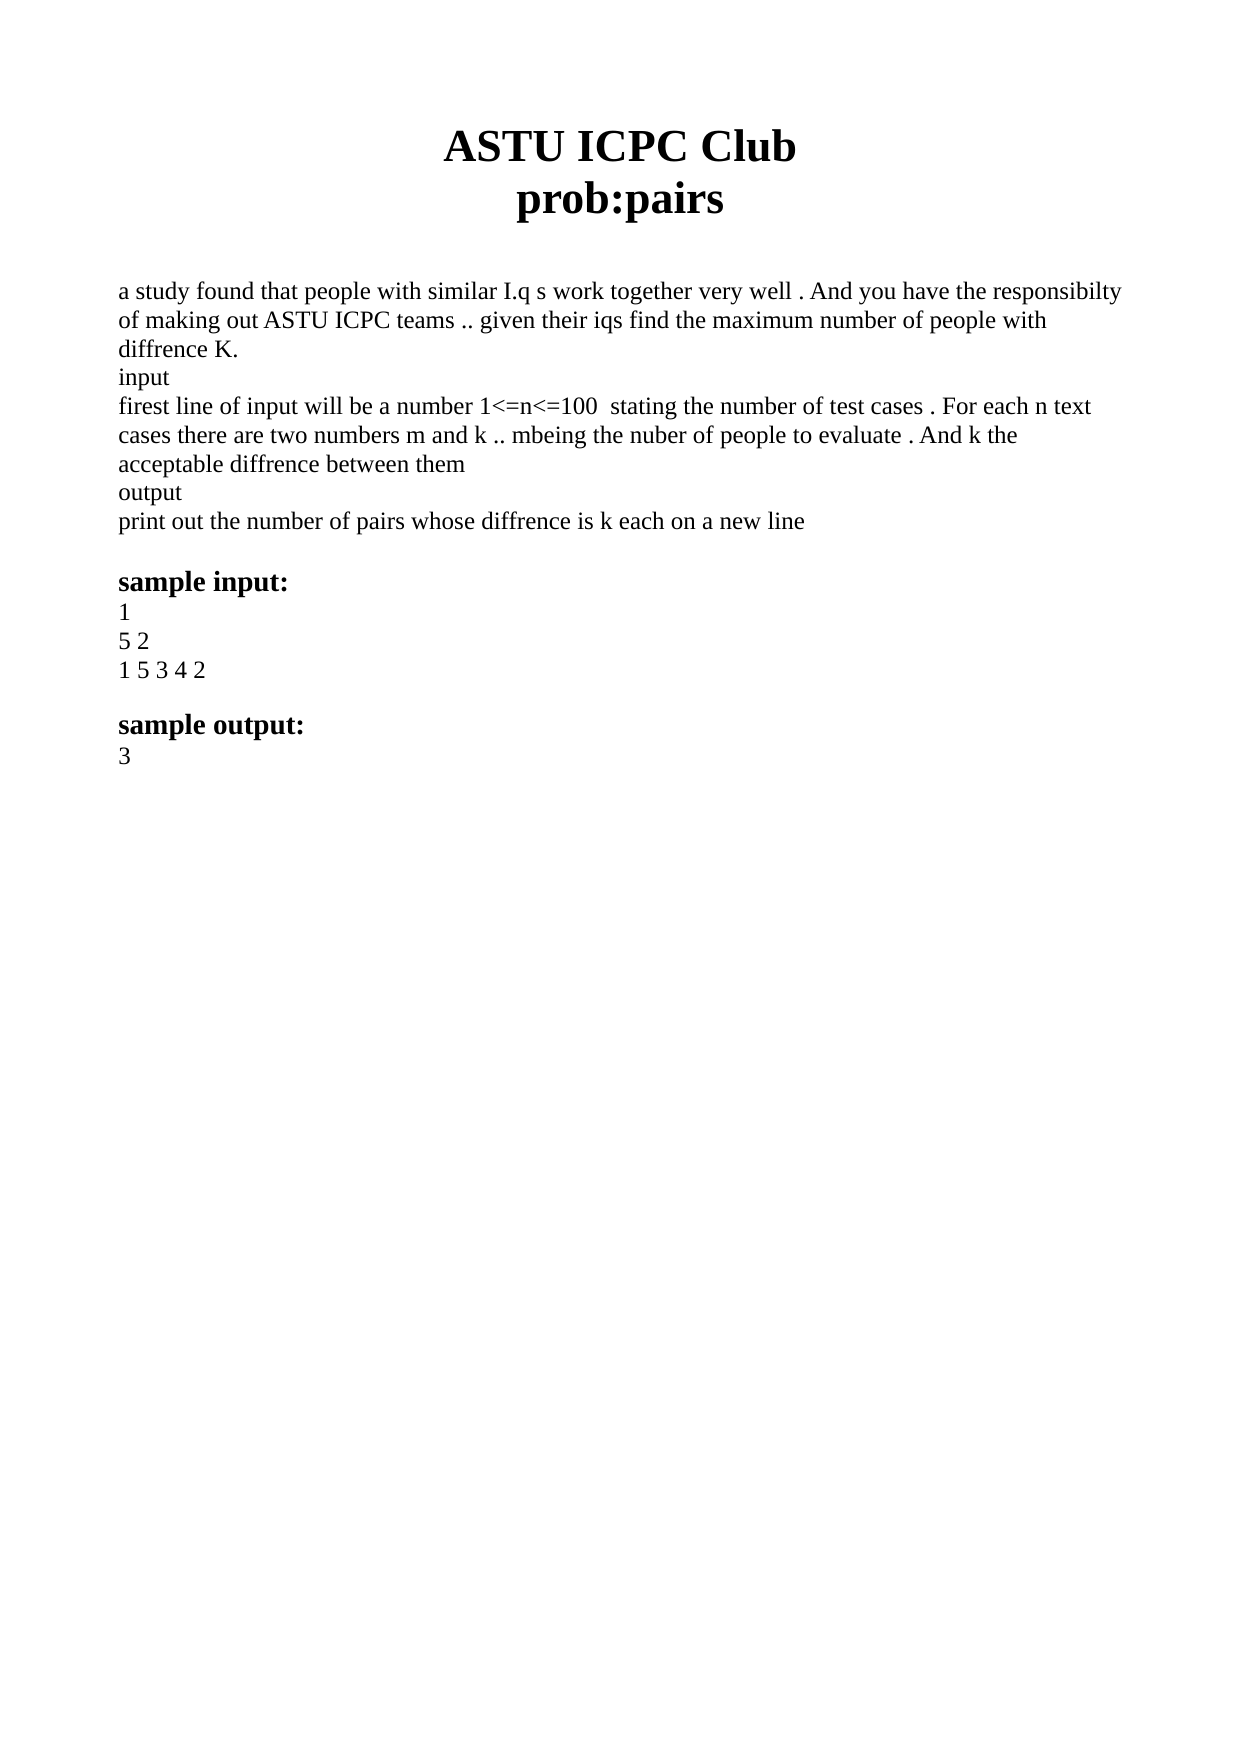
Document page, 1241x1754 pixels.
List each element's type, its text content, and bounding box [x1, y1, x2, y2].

text prob:pairs [118, 171, 1122, 223]
text print out the number of pairs whose diffrence is k each on a new line [118, 506, 1122, 535]
text ASTU ICPC Club [118, 118, 1122, 171]
text firest line of input will be a number 1<=n<=100 stating the number of test cases . For each n text cases there are two numbers m and k .. mbeing the nuber of people to evaluate . And k the acceptable diffrence between them [118, 391, 1122, 477]
text 3 [118, 741, 1122, 769]
text sample input: [118, 564, 1122, 597]
text sample output: [118, 707, 1122, 741]
text input [118, 362, 1122, 391]
text a study found that people with similar I.q s work together very well . And you have the responsibilty of making out ASTU ICPC teams .. given their iqs find the maximum number of people with diffrence K. [118, 276, 1122, 362]
text output [118, 477, 1122, 506]
text 1 [118, 597, 1122, 626]
text 1 5 3 4 2 [118, 655, 1122, 683]
text 5 2 [118, 626, 1122, 655]
